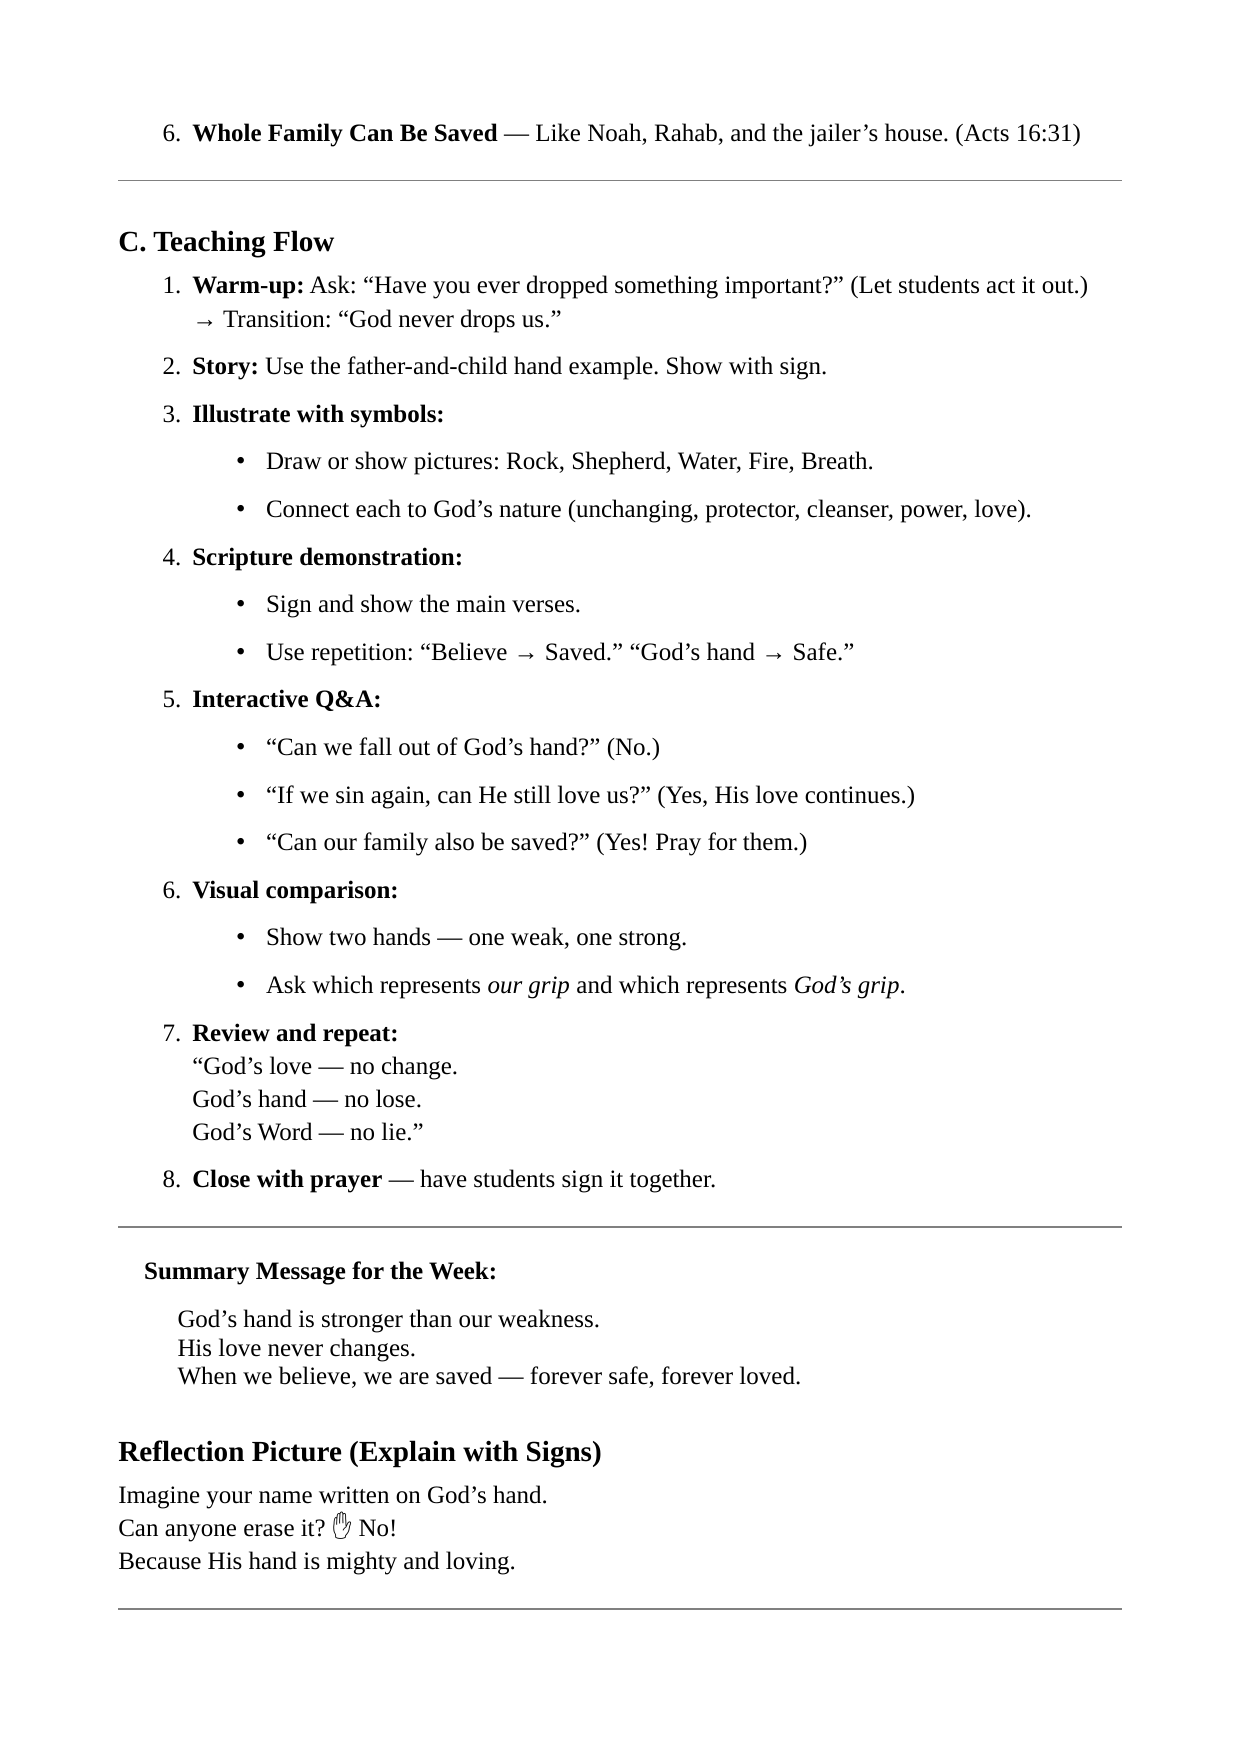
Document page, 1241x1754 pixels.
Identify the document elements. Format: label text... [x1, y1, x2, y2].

list Visual comparison: [162, 875, 1122, 904]
list Close with prayer — have students sign it together. [162, 1164, 1122, 1193]
list Ask which represents our grip and which represents God’s grip. [236, 970, 1122, 999]
list Illustrate with symbols: [162, 399, 1122, 428]
list Show two hands — one weak, one strong. [236, 922, 1122, 951]
subtitle C. Teaching Flow [118, 224, 1122, 258]
list “Can our family also be saved?” (Yes! Pray for them.) [236, 827, 1122, 856]
list Scripture demonstration: [162, 542, 1122, 570]
text Imagine your name written on God’s hand. Can anyone erase it? ✋ No! Because His hand is mighty and loving. [118, 1480, 1122, 1575]
list Story: Use the father-and-child hand example. Show with sign. [162, 351, 1122, 380]
subtitle Reflection Picture (Explain with Signs) [118, 1434, 1122, 1468]
list Connect each to God’s nature (unchanging, protector, cleanser, power, love). [236, 494, 1122, 523]
list Whole Family Can Be Saved — Like Noah, Rahab, and the jailer’s house. (Acts 16:31) [162, 118, 1122, 147]
list “Can we fall out of God’s hand?” (No.) [236, 732, 1122, 761]
list “If we sin again, can He still love us?” (Yes, His love continues.) [236, 780, 1122, 808]
text ✨ Summary Message for the Week: [118, 1256, 1122, 1285]
list Interactive Q&A: [162, 684, 1122, 713]
list Warm-up: Ask: “Have you ever dropped something important?” (Let students act it out.) → Transition: “God never drops us.” [162, 271, 1122, 332]
list Use repetition: “Believe → Saved.” “God’s hand → Safe.” [236, 637, 1122, 666]
list Review and repeat: “God’s love — no change. God’s hand — no lose. God’s Word — no lie.” [162, 1018, 1122, 1146]
list Draw or show pictures: Rock, Shepherd, Water, Fire, Breath. [236, 446, 1122, 475]
list Sign and show the main verses. [236, 589, 1122, 618]
text God’s hand is stronger than our weakness. His love never changes. When we believe, we are saved — forever safe, forever loved. [177, 1304, 1063, 1390]
